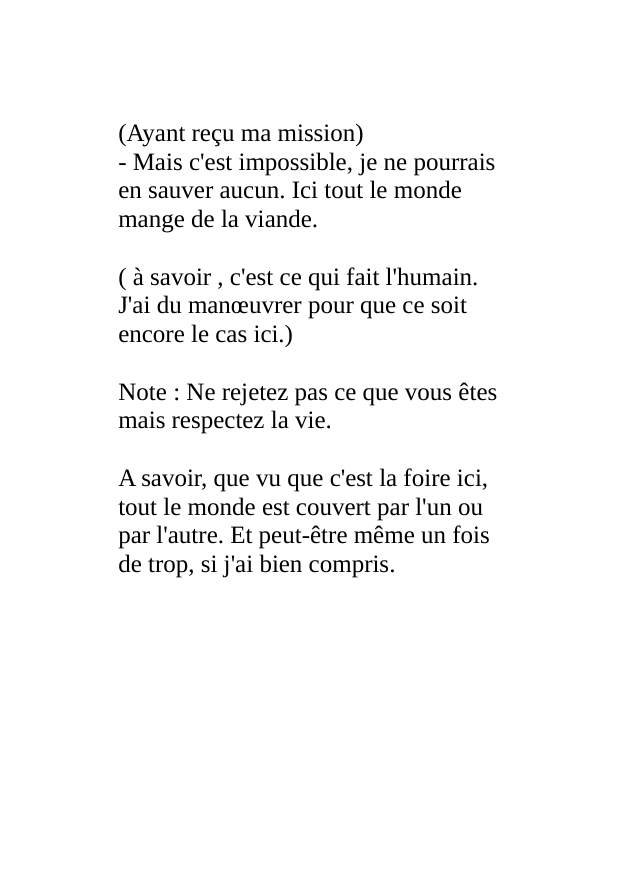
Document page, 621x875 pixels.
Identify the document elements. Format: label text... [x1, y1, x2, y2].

text A savoir, que vu que c'est la foire ici, tout le monde est couvert par l'un ou par l'autre. Et peut-être même un fois de trop, si j'ai bien compris. [118, 463, 502, 578]
text - Mais c'est impossible, je ne pourrais en sauver aucun. Ici tout le monde mange de la viande. [118, 147, 502, 233]
text ( à savoir , c'est ce qui fait l'humain. J'ai du manœuvrer pour que ce soit encore le cas ici.) [118, 262, 502, 348]
text (Ayant reçu ma mission) [118, 118, 502, 147]
text Note : Ne rejetez pas ce que vous êtes mais respectez la vie. [118, 377, 502, 434]
